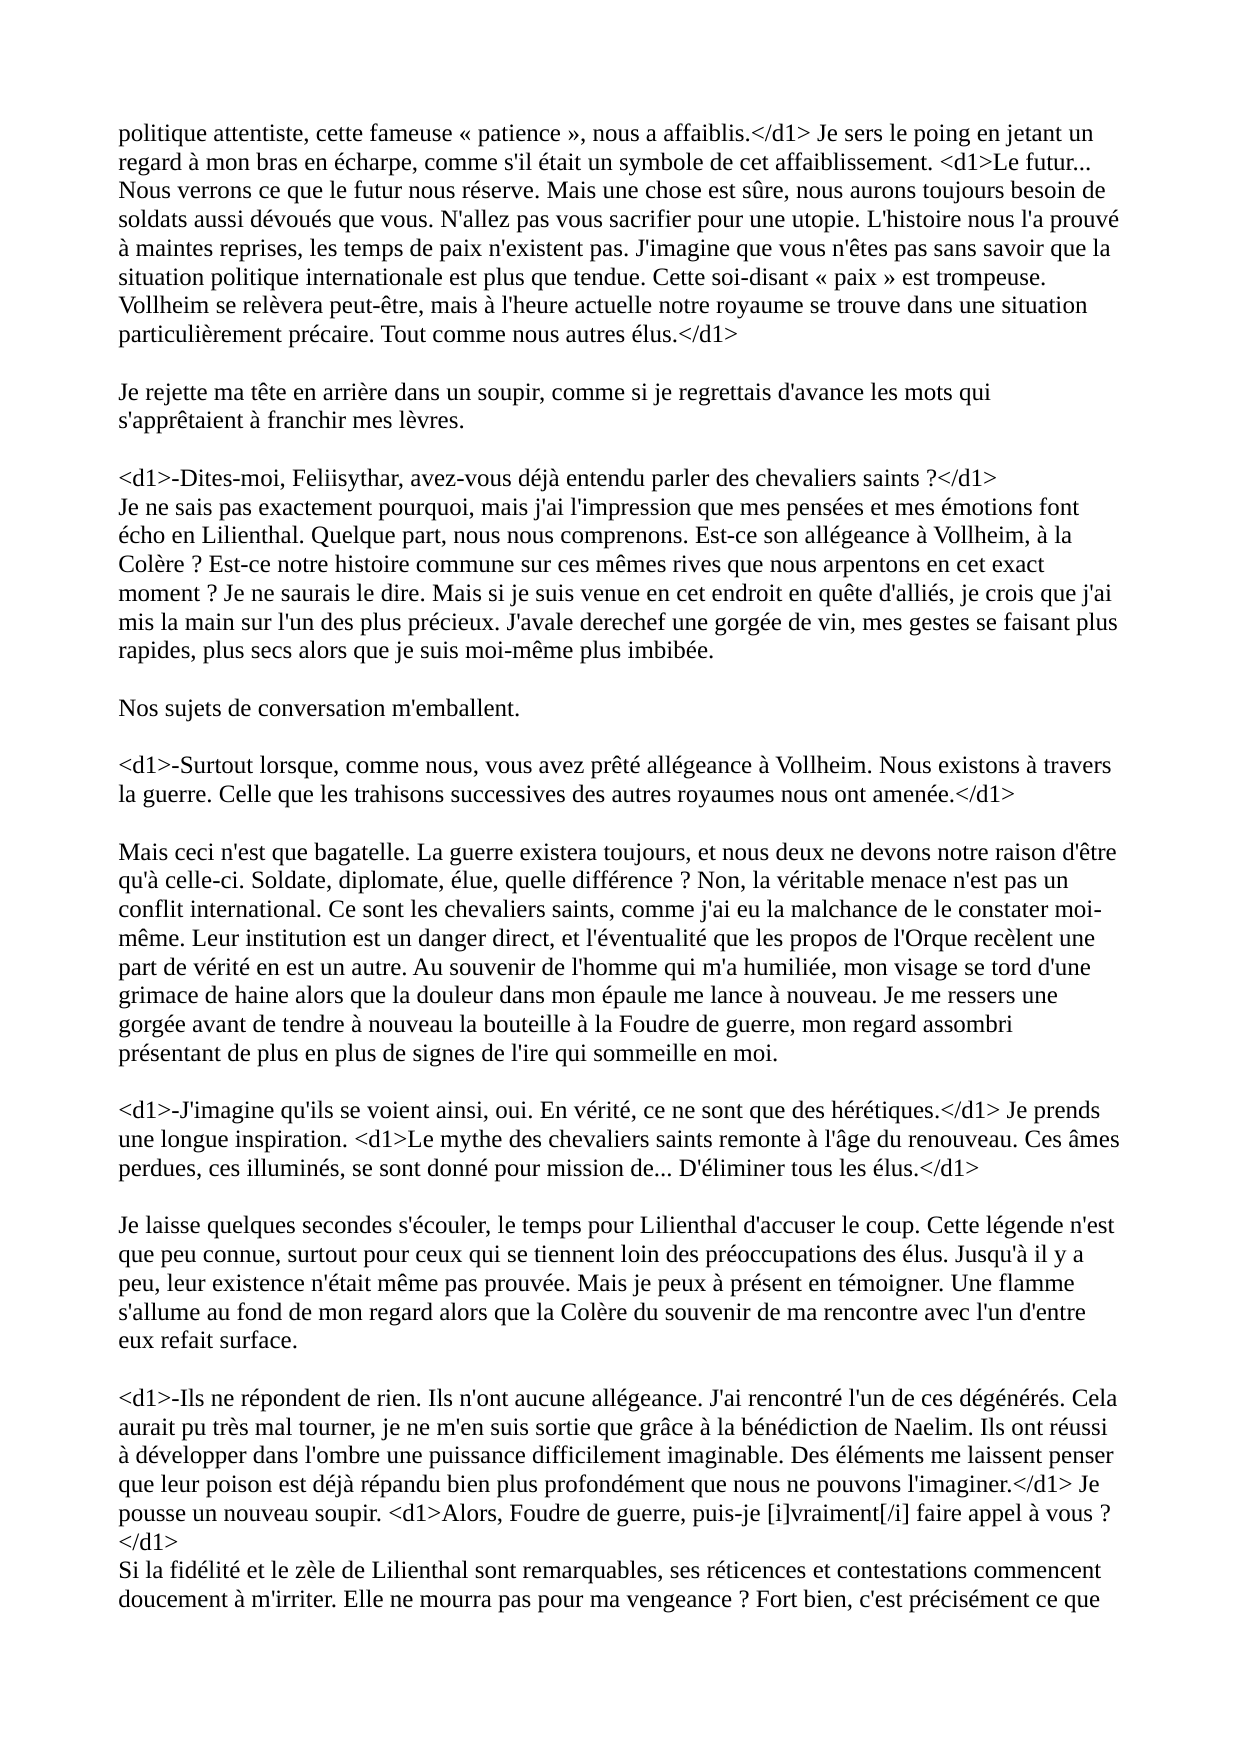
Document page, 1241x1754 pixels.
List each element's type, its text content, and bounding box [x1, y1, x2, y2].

text Je laisse quelques secondes s'écouler, le temps pour Lilienthal d'accuser le coup. Cette légende n'est que peu connue, surtout pour ceux qui se tiennent loin des préoccupations des élus. Jusqu'à il y a peu, leur existence n'était même pas prouvée. Mais je peux à présent en témoigner. Une flamme s'allume au fond de mon regard alors que la Colère du souvenir de ma rencontre avec l'un d'entre eux refait surface. [118, 1211, 1122, 1354]
text <d1>-J'imagine qu'ils se voient ainsi, oui. En vérité, ce ne sont que des hérétiques.</d1> Je prends une longue inspiration. <d1>Le mythe des chevaliers saints remonte à l'âge du renouveau. Ces âmes perdues, ces illuminés, se sont donné pour mission de... D'éliminer tous les élus.</d1> [118, 1096, 1122, 1182]
text Je ne sais pas exactement pourquoi, mais j'ai l'impression que mes pensées et mes émotions font écho en Lilienthal. Quelque part, nous nous comprenons. Est-ce son allégeance à Vollheim, à la Colère ? Est-ce notre histoire commune sur ces mêmes rives que nous arpentons en cet exact moment ? Je ne saurais le dire. Mais si je suis venue en cet endroit en quête d'alliés, je crois que j'ai mis la main sur l'un des plus précieux. J'avale derechef une gorgée de vin, mes gestes se faisant plus rapides, plus secs alors que je suis moi-même plus imbibée. [118, 492, 1122, 664]
text Si la fidélité et le zèle de Lilienthal sont remarquables, ses réticences et contestations commencent doucement à m'irriter. Elle ne mourra pas pour ma vengeance ? Fort bien, c'est précisément ce que [118, 1556, 1122, 1613]
text <d1>-Dites-moi, Feliisythar, avez-vous déjà entendu parler des chevaliers saints ?</d1> [118, 463, 1122, 492]
text <d1>-Surtout lorsque, comme nous, vous avez prêté allégeance à Vollheim. Nous existons à travers la guerre. Celle que les trahisons successives des autres royaumes nous ont amenée.</d1> [118, 751, 1122, 808]
text <d1>-Ils ne répondent de rien. Ils n'ont aucune allégeance. J'ai rencontré l'un de ces dégénérés. Cela aurait pu très mal tourner, je ne m'en suis sortie que grâce à la bénédiction de Naelim. Ils ont réussi à développer dans l'ombre une puissance difficilement imaginable. Des éléments me laissent penser que leur poison est déjà répandu bien plus profondément que nous ne pouvons l'imaginer.</d1> Je pousse un nouveau soupir. <d1>Alors, Foudre de guerre, puis-je [i]vraiment[/i] faire appel à vous ?</d1> [118, 1383, 1122, 1556]
text Mais ceci n'est que bagatelle. La guerre existera toujours, et nous deux ne devons notre raison d'être qu'à celle-ci. Soldate, diplomate, élue, quelle différence ? Non, la véritable menace n'est pas un conflit international. Ce sont les chevaliers saints, comme j'ai eu la malchance de le constater moi-même. Leur institution est un danger direct, et l'éventualité que les propos de l'Orque recèlent une part de vérité en est un autre. Au souvenir de l'homme qui m'a humiliée, mon visage se tord d'une grimace de haine alors que la douleur dans mon épaule me lance à nouveau. Je me ressers une gorgée avant de tendre à nouveau la bouteille à la Foudre de guerre, mon regard assombri présentant de plus en plus de signes de l'ire qui sommeille en moi. [118, 837, 1122, 1067]
text Je rejette ma tête en arrière dans un soupir, comme si je regrettais d'avance les mots qui s'apprêtaient à franchir mes lèvres. [118, 377, 1122, 434]
text Nos sujets de conversation m'emballent. [118, 693, 1122, 722]
text politique attentiste, cette fameuse « patience », nous a affaiblis.</d1> Je sers le poing en jetant un regard à mon bras en écharpe, comme s'il était un symbole de cet affaiblissement. <d1>Le futur... Nous verrons ce que le futur nous réserve. Mais une chose est sûre, nous aurons toujours besoin de soldats aussi dévoués que vous. N'allez pas vous sacrifier pour une utopie. L'histoire nous l'a prouvé à maintes reprises, les temps de paix n'existent pas. J'imagine que vous n'êtes pas sans savoir que la situation politique internationale est plus que tendue. Cette soi-disant « paix » est trompeuse. Vollheim se relèvera peut-être, mais à l'heure actuelle notre royaume se trouve dans une situation particulièrement précaire. Tout comme nous autres élus.</d1> [118, 118, 1122, 348]
